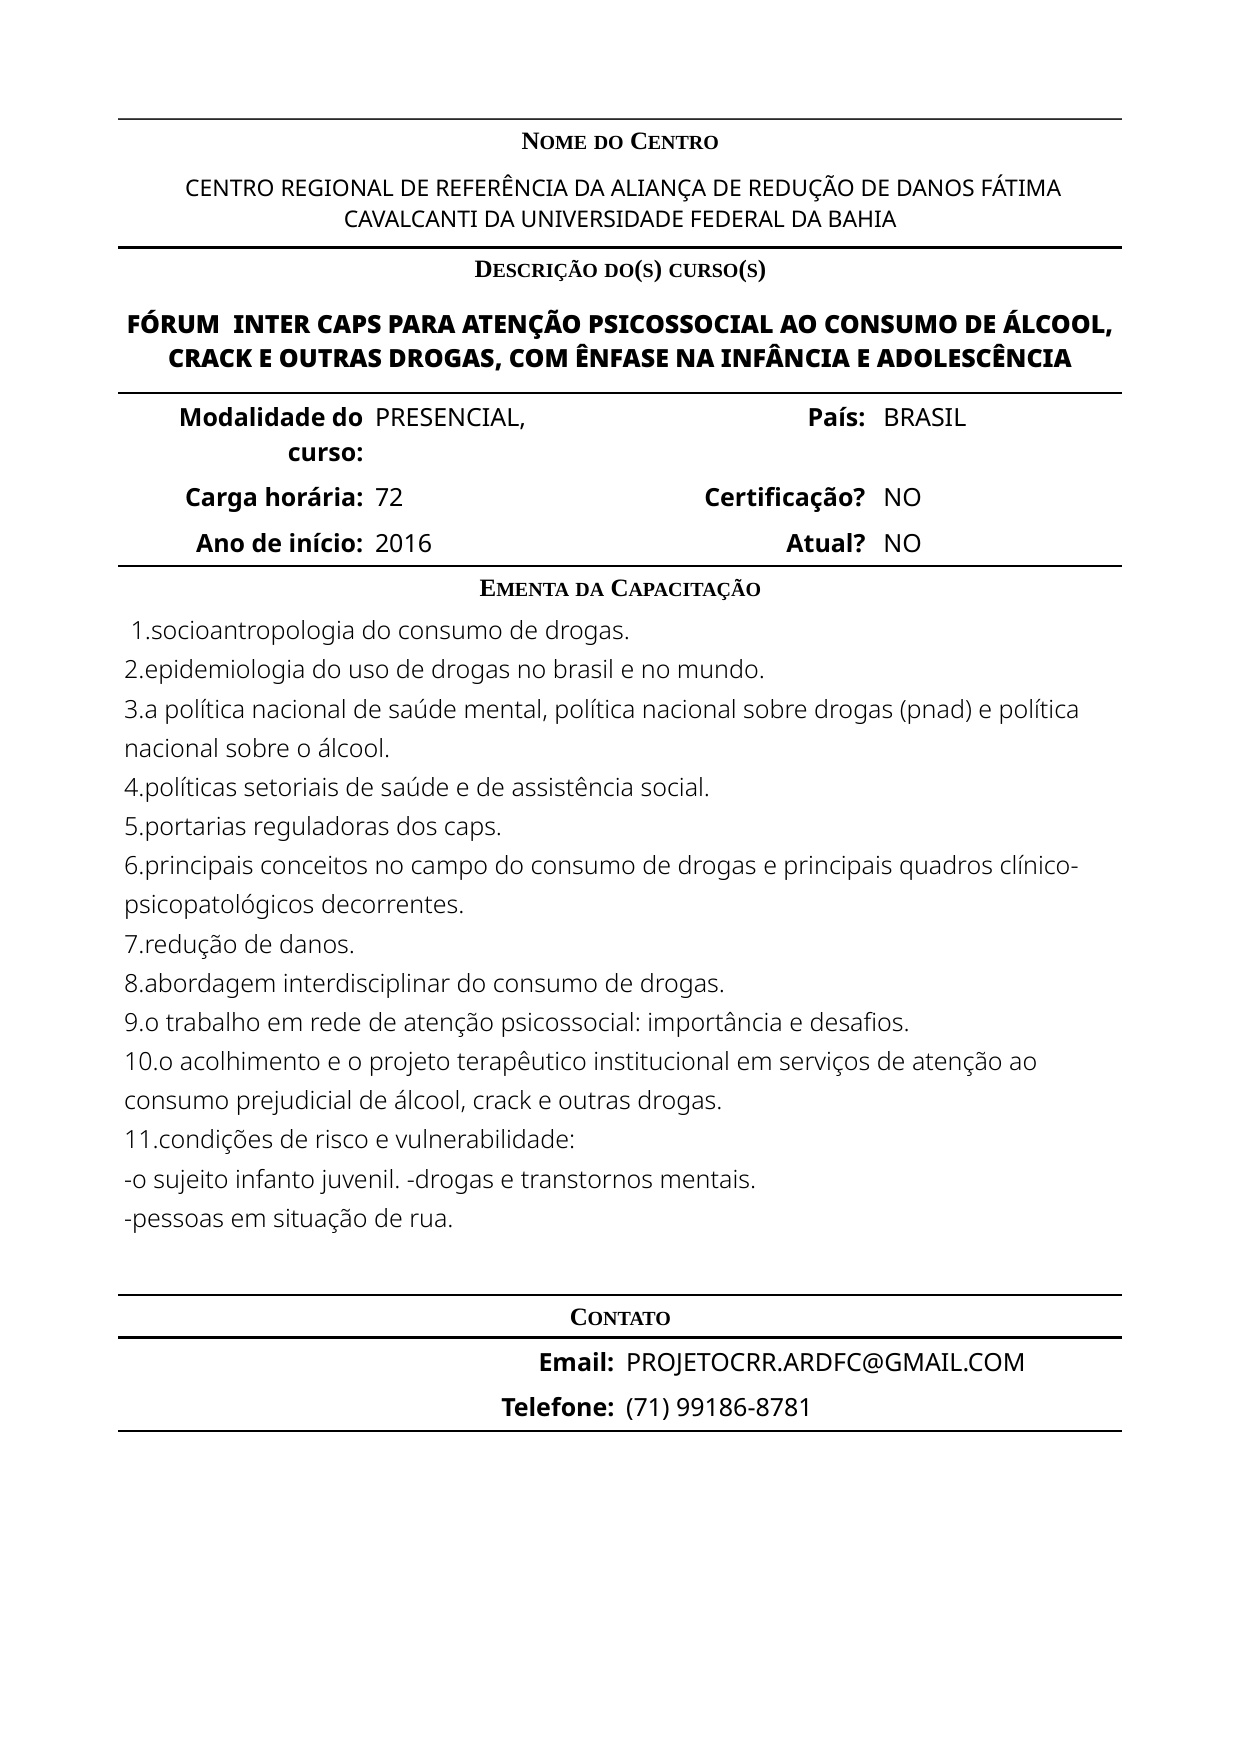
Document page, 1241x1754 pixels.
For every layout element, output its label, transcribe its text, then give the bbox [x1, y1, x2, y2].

table_cell FÓRUM INTER CAPS PARA ATENÇÃO PSICOSSOCIAL AO CONSUMO DE ÁLCOOL, CRACK E OUTRAS DROGAS, COM ÊNFASE NA INFÂNCIA E ADOLESCÊNCIA [118, 289, 1122, 392]
table_cell Contato [118, 1296, 1122, 1336]
table_cell Modalidade do curso: [118, 394, 369, 474]
table_cell Ementa da Capacitação [118, 567, 1122, 607]
table_header Nome do Centro [118, 121, 1122, 160]
table_cell Descrição do(s) curso(s) [118, 249, 1122, 289]
table_cell Carga horária: [118, 474, 369, 519]
table_cell País: [620, 394, 871, 474]
table_cell 2016 [369, 520, 620, 565]
table_cell Certificação? [620, 474, 871, 519]
table_cell PRESENCIAL, [369, 394, 620, 474]
table_cell (71) 99186-8781 [620, 1384, 1122, 1429]
table_cell Email: [118, 1339, 620, 1384]
table_cell 1.SOCIOANTROPOLOGIA DO CONSUMO DE DROGAS. 2.EPIDEMIOLOGIA DO USO DE DROGAS NO BRASIL E NO MUNDO. 3.A POLÍTICA NACIONAL DE SAÚDE MENTAL, POLÍTICA NACIONAL SOBRE DROGAS (PNAD) E POLÍTICA NACIONAL SOBRE O ÁLCOOL. 4.POLÍTICAS SETORIAIS DE SAÚDE E DE ASSISTÊNCIA SOCIAL. 5.PORTARIAS REGULADORAS DOS CAPS. 6.PRINCIPAIS CONCEITOS NO CAMPO DO CONSUMO DE DROGAS E PRINCIPAIS QUADROS CLÍNICO-PSICOPATOLÓGICOS DECORRENTES. 7.REDUÇÃO DE DANOS. 8.ABORDAGEM INTERDISCIPLINAR DO CONSUMO DE DROGAS. 9.O TRABALHO EM REDE DE ATENÇÃO PSICOSSOCIAL: IMPORTÂNCIA E DESAFIOS. 10.O ACOLHIMENTO E O PROJETO TERAPÊUTICO INSTITUCIONAL EM SERVIÇOS DE ATENÇÃO AO CONSUMO PREJUDICIAL DE ÁLCOOL, CRACK E OUTRAS DROGAS. 11.CONDIÇÕES DE RISCO E VULNERABILIDADE: -O SUJEITO INFANTO JUVENIL. -DROGAS E TRANSTORNOS MENTAIS. -PESSOAS EM SITUAÇÃO DE RUA. [118, 607, 1122, 1294]
table_cell Telefone: [118, 1384, 620, 1429]
table_cell PROJETOCRR.ARDFC@GMAIL.COM [620, 1339, 1122, 1384]
table_cell CENTRO REGIONAL DE REFERÊNCIA DA ALIANÇA DE REDUÇÃO DE DANOS FÁTIMA CAVALCANTI DA UNIVERSIDADE FEDERAL DA BAHIA [118, 160, 1122, 246]
table_cell NO [871, 520, 1122, 565]
table_cell Atual? [620, 520, 871, 565]
table_cell NO [871, 474, 1122, 519]
table_cell BRASIL [871, 394, 1122, 474]
table_cell 72 [369, 474, 620, 519]
table_cell Ano de início: [118, 520, 369, 565]
